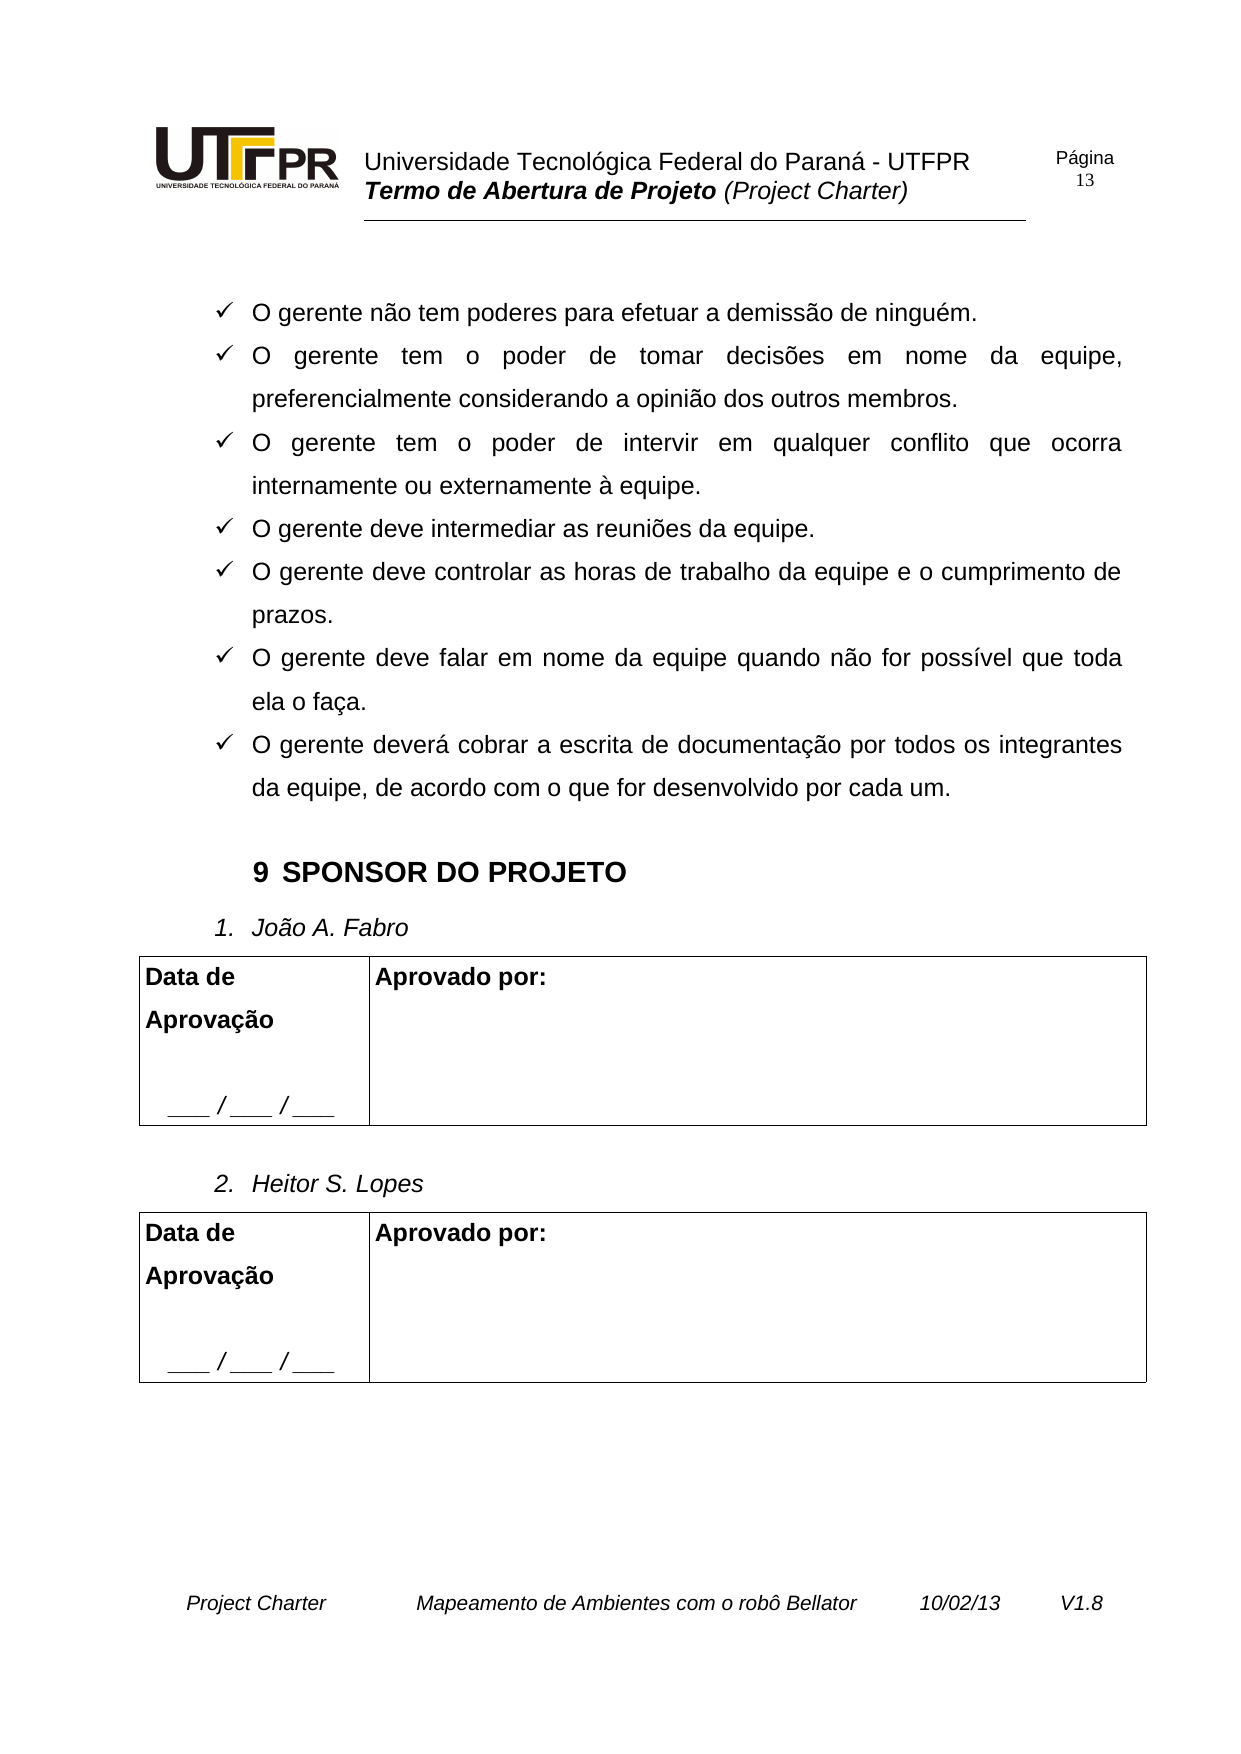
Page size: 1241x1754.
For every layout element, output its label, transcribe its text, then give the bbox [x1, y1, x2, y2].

table_header Aprovado por: [370, 957, 1146, 1125]
table_header Aprovado por: [370, 1213, 1146, 1382]
list O gerente deverá cobrar a escrita de documentação por todos os integrantes da equipe, de acordo com o que for desenvolvido por cada um. [214, 730, 1123, 802]
list O gerente não tem poderes para efetuar a demissão de ninguém. [214, 298, 1123, 327]
list O gerente deve controlar as horas de trabalho da equipe e o cumprimento de prazos. [214, 557, 1123, 629]
table_header Data de Aprovação ___ / ___ / ___ [140, 957, 369, 1125]
list João A. Fabro [214, 912, 1123, 941]
list O gerente tem o poder de tomar decisões em nome da equipe, preferencialmente considerando a opinião dos outros membros. [214, 341, 1123, 413]
subtitle Sponsor do Projeto [236, 855, 1123, 889]
list Heitor S. Lopes [214, 1169, 1123, 1197]
list O gerente tem o poder de intervir em qualquer conflito que ocorra internamente ou externamente à equipe. [214, 427, 1123, 499]
picture [155, 127, 339, 189]
list O gerente deve falar em nome da equipe quando não for possível que toda ela o faça. [214, 643, 1123, 715]
table_header Data de Aprovação ___ / ___ / ___ [140, 1213, 369, 1382]
list O gerente deve intermediar as reuniões da equipe. [214, 514, 1123, 543]
